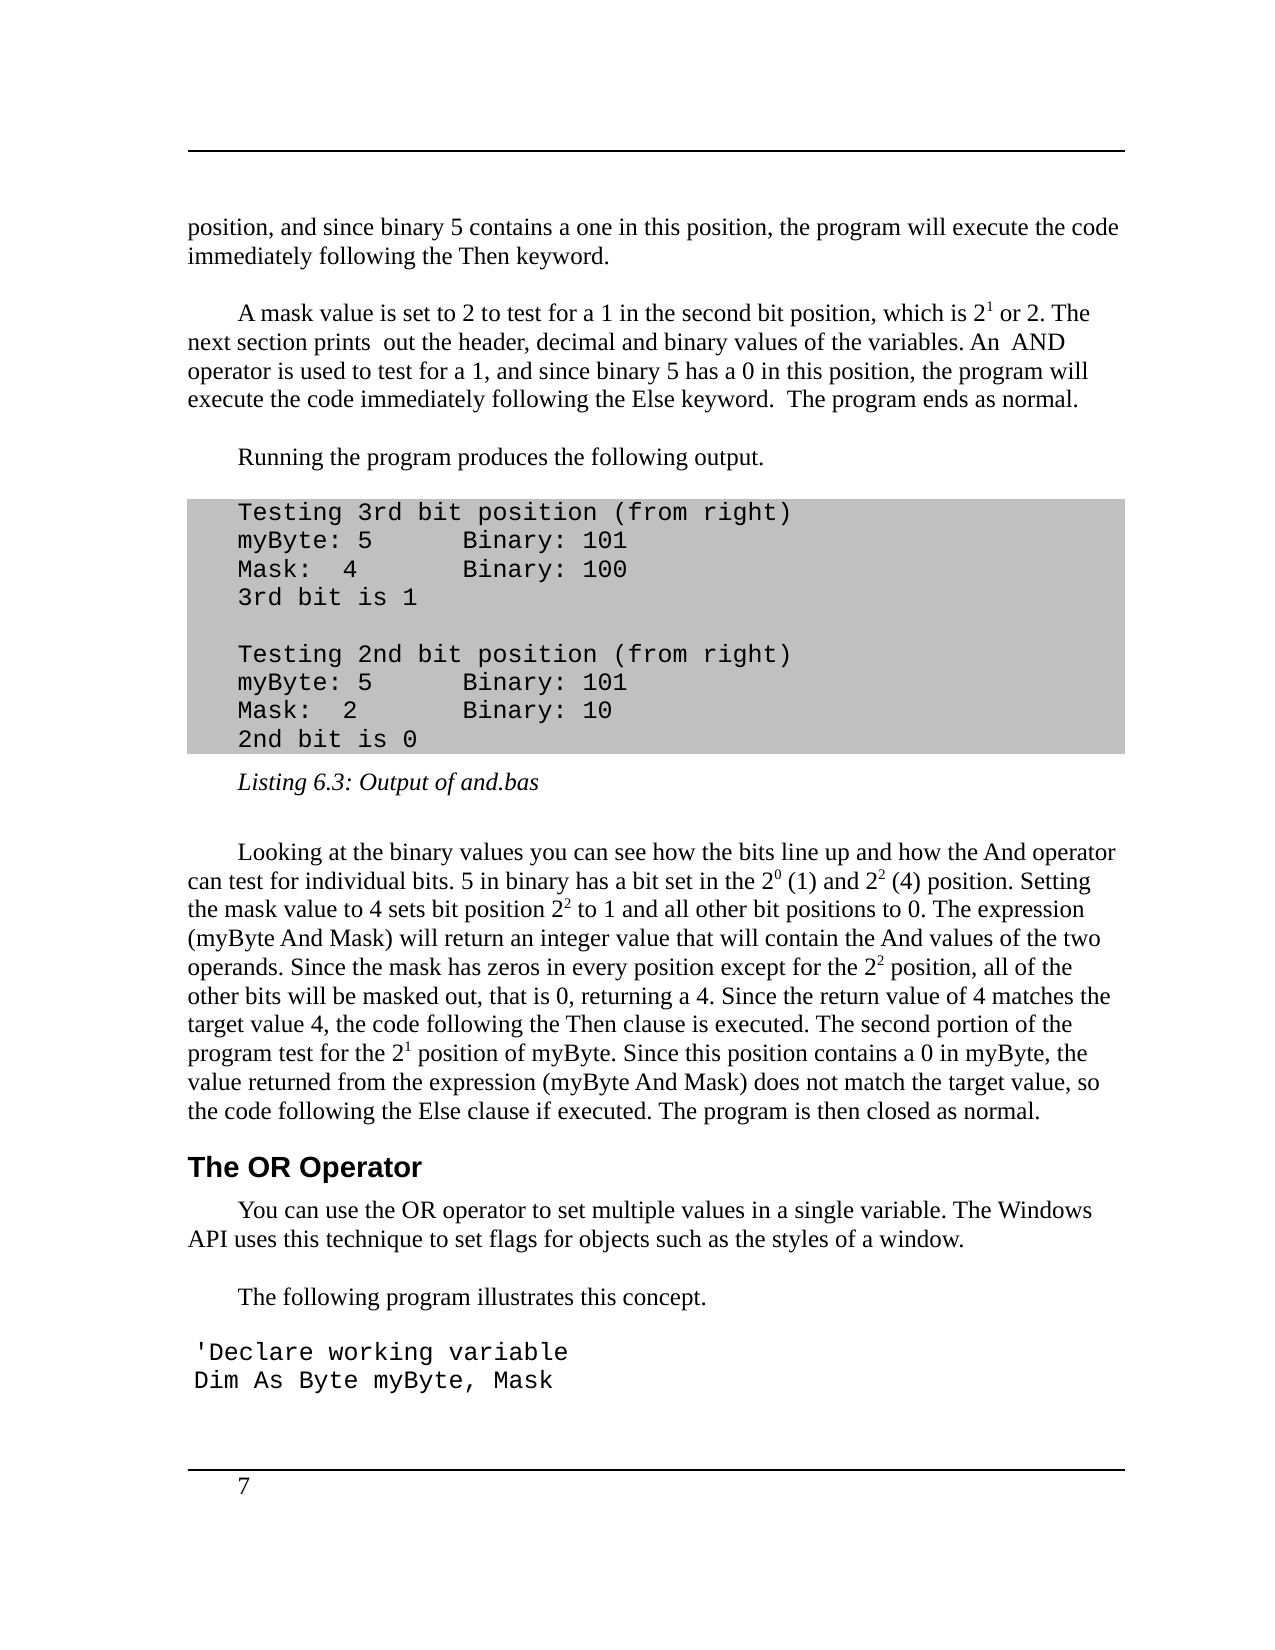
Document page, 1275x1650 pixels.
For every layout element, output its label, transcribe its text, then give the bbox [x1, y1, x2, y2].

text 3rd bit is 1 [187, 584, 1125, 613]
text Testing 3rd bit position (from right) [187, 499, 1125, 528]
text position, and since binary 5 contains a one in this position, the program will execute the code immediately following the Then keyword. [187, 212, 1125, 269]
text Looking at the binary values you can see how the bits line up and how the And operator can test for individual bits. 5 in binary has a bit set in the 20 (1) and 22 (4) position. Setting the mask value to 4 sets bit position 22 to 1 and all other bit positions to 0. The expression (myByte And Mask) will return an integer value that will contain the And values of the two operands. Since the mask has zeros in every position except for the 22 position, all of the other bits will be masked out, that is 0, returning a 4. Since the return value of 4 matches the target value 4, the code following the Then clause is executed. The second portion of the program test for the 21 position of myByte. Since this position contains a 0 in myByte, the value returned from the expression (myByte And Mask) does not match the target value, so the code following the Else clause if executed. The program is then closed as normal. [187, 837, 1125, 1124]
text 2nd bit is 0 [187, 726, 1125, 754]
text 'Declare working variable [187, 1339, 1125, 1368]
text The following program illustrates this concept. [187, 1282, 1125, 1311]
text myByte: 5 Binary: 101 [187, 528, 1125, 556]
text Running the program produces the following output. [187, 442, 1125, 471]
text Mask: 4 Binary: 100 [187, 556, 1125, 584]
text Dim As Byte myByte, Mask [187, 1368, 1125, 1396]
subtitle The OR Operator [187, 1149, 1125, 1183]
text You can use the OR operator to set multiple values in a single variable. The Windows API uses this technique to set flags for objects such as the styles of a window. [187, 1196, 1125, 1253]
text myByte: 5 Binary: 101 [187, 669, 1125, 698]
text Mask: 2 Binary: 10 [187, 698, 1125, 726]
text Listing 6.3: Output of and.bas [187, 767, 1125, 796]
text A mask value is set to 2 to test for a 1 in the second bit position, which is 21 or 2. The next section prints out the header, decimal and binary values of the variables. An AND operator is used to test for a 1, and since binary 5 has a 0 in this position, the program will execute the code immediately following the Else keyword. The program ends as normal. [187, 298, 1125, 413]
text Testing 2nd bit position (from right) [187, 641, 1125, 669]
